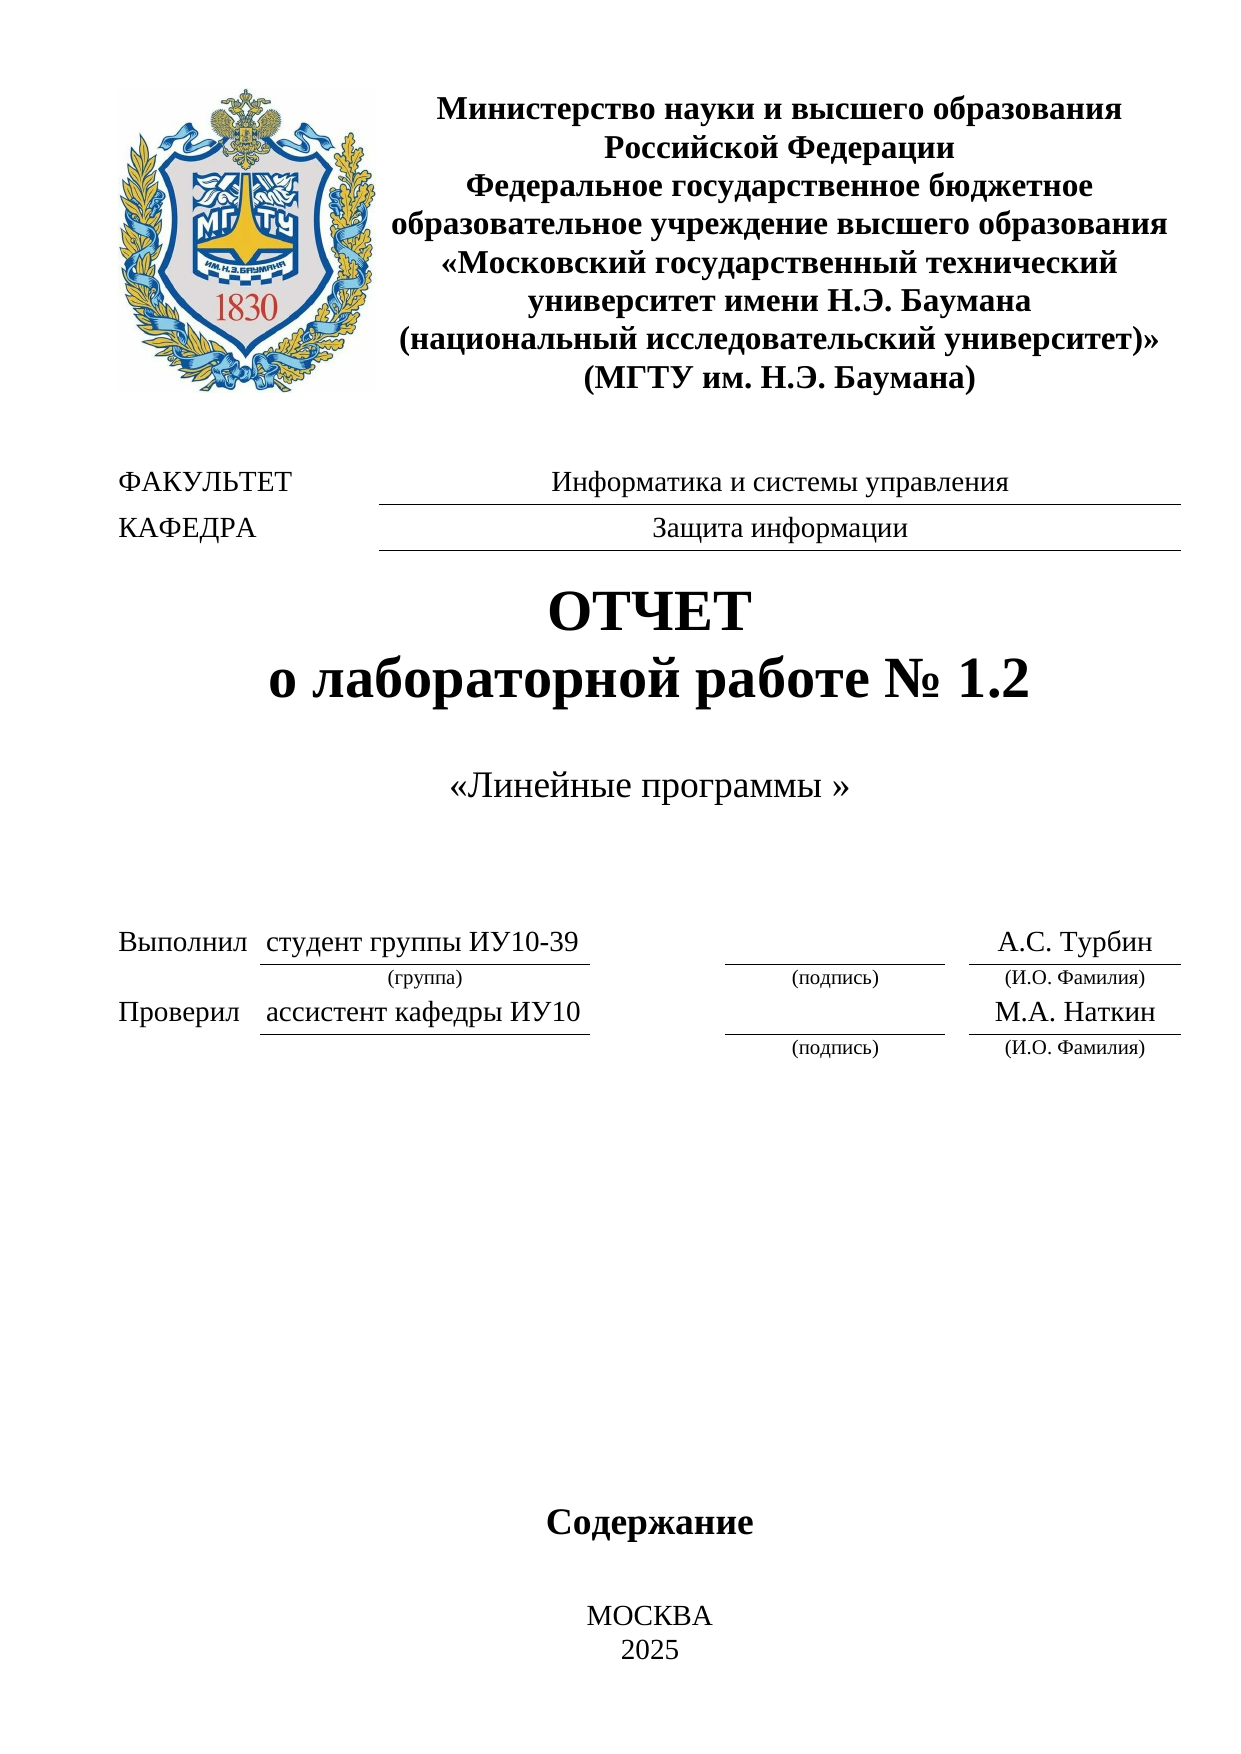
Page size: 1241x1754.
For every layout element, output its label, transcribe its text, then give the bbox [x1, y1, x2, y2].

table_cell Защита информации [379, 505, 1181, 550]
title ОТЧЕТ о лабораторной работе № 1.2 [118, 576, 1181, 710]
table_cell [725, 989, 945, 1034]
table_cell [118, 1034, 260, 1059]
text Содержание [118, 1499, 1181, 1543]
picture [118, 88, 376, 393]
table_cell ассистент кафедры ИУ10 [260, 989, 589, 1034]
table_cell (И.О. Фамилия) [969, 1035, 1181, 1059]
table_cell КАФЕДРА [118, 504, 379, 550]
table_cell [590, 1034, 725, 1059]
table_cell [590, 964, 725, 989]
table_header А.С. Турбин [969, 919, 1181, 963]
table_cell [945, 1034, 969, 1059]
table_cell М.А. Наткин [969, 989, 1181, 1034]
table_header [590, 919, 725, 963]
table_cell [945, 989, 969, 1034]
table_cell (И.О. Фамилия) [969, 965, 1181, 989]
table_cell [260, 1035, 589, 1059]
table_header [725, 919, 945, 963]
table_header Информатика и системы управления [379, 459, 1181, 504]
table_cell Проверил [118, 989, 260, 1034]
table_cell (подпись) [725, 965, 945, 989]
table_header [945, 919, 969, 963]
table_cell (группа) [260, 965, 589, 989]
subtitle «Линейные программы » [118, 762, 1181, 805]
table_header ФАКУЛЬТЕТ [118, 459, 379, 504]
table_cell [118, 964, 260, 989]
table_cell (подпись) [725, 1035, 945, 1059]
table_header Выполнил [118, 919, 260, 963]
table_header студент группы ИУ10-39 [260, 919, 589, 963]
table_cell [945, 964, 969, 989]
table_cell [590, 989, 725, 1034]
